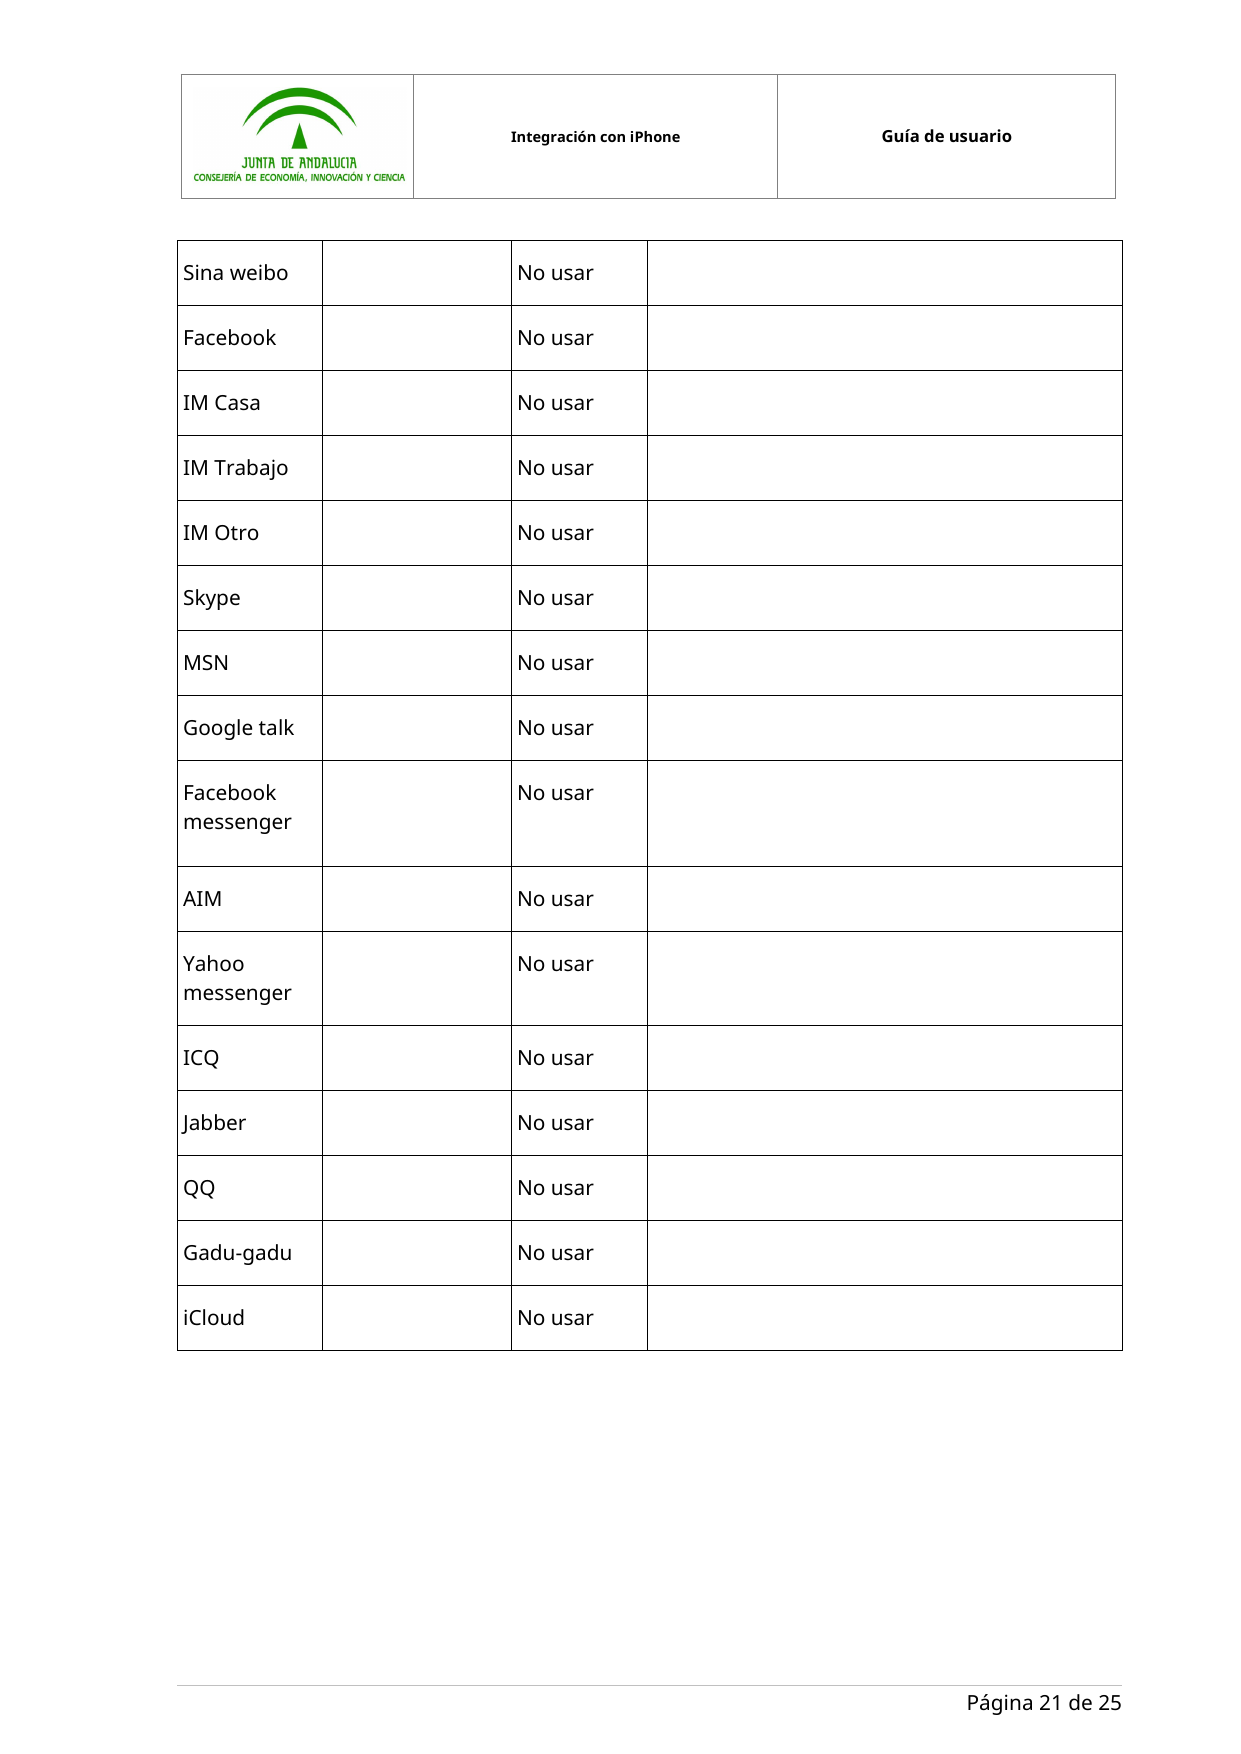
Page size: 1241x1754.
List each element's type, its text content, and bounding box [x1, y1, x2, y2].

table_cell IM Otro [178, 501, 322, 565]
table_cell [323, 1221, 511, 1284]
table_cell [648, 371, 1122, 435]
table_cell [648, 761, 1122, 866]
table_cell [323, 566, 511, 630]
table_cell [323, 631, 511, 695]
table_cell [323, 1091, 511, 1154]
table_cell No usar [512, 306, 647, 370]
table_cell IM Trabajo [178, 436, 322, 500]
table_cell Gadu-gadu [178, 1221, 322, 1284]
table_cell [648, 566, 1122, 630]
table_cell QQ [178, 1156, 322, 1219]
table_cell No usar [512, 1286, 647, 1349]
table_cell [648, 241, 1122, 305]
table_cell AIM [178, 867, 322, 931]
table_cell ICQ [178, 1026, 322, 1089]
table_cell [648, 1091, 1122, 1154]
table_cell No usar [512, 631, 647, 695]
table_cell Sina weibo [178, 241, 322, 305]
table_cell [648, 1221, 1122, 1284]
table_cell [323, 761, 511, 866]
table_cell Facebook [178, 306, 322, 370]
table_cell No usar [512, 241, 647, 305]
table_cell [648, 696, 1122, 760]
table_cell No usar [512, 867, 647, 931]
table_cell No usar [512, 696, 647, 760]
table_cell [648, 306, 1122, 370]
table_cell [323, 241, 511, 305]
table_cell [648, 932, 1122, 1024]
table_cell [323, 1026, 511, 1089]
table_cell No usar [512, 436, 647, 500]
table_cell Skype [178, 566, 322, 630]
table_cell Yahoo messenger [178, 932, 322, 1024]
table_cell No usar [512, 932, 647, 1024]
table_cell [648, 1156, 1122, 1219]
table_cell No usar [512, 1026, 647, 1089]
table_cell No usar [512, 761, 647, 866]
table_cell [648, 867, 1122, 931]
table_cell [648, 501, 1122, 565]
table_cell No usar [512, 371, 647, 435]
table_cell No usar [512, 1091, 647, 1154]
table_cell [323, 371, 511, 435]
table_cell MSN [178, 631, 322, 695]
picture [192, 87, 407, 186]
table_cell [648, 1026, 1122, 1089]
table_cell [323, 306, 511, 370]
table_cell Jabber [178, 1091, 322, 1154]
table_cell Facebook messenger [178, 761, 322, 866]
table_cell IM Casa [178, 371, 322, 435]
table_cell No usar [512, 1156, 647, 1219]
table_cell [323, 501, 511, 565]
table_cell No usar [512, 566, 647, 630]
table_cell [648, 631, 1122, 695]
table_cell [323, 696, 511, 760]
table_cell iCloud [178, 1286, 322, 1349]
table_cell No usar [512, 501, 647, 565]
table_cell [648, 436, 1122, 500]
table_cell Google talk [178, 696, 322, 760]
table_cell [323, 932, 511, 1024]
table_cell [323, 1156, 511, 1219]
table_cell [323, 867, 511, 931]
table_cell [648, 1286, 1122, 1349]
table_cell [323, 436, 511, 500]
table_cell [323, 1286, 511, 1349]
table_cell No usar [512, 1221, 647, 1284]
